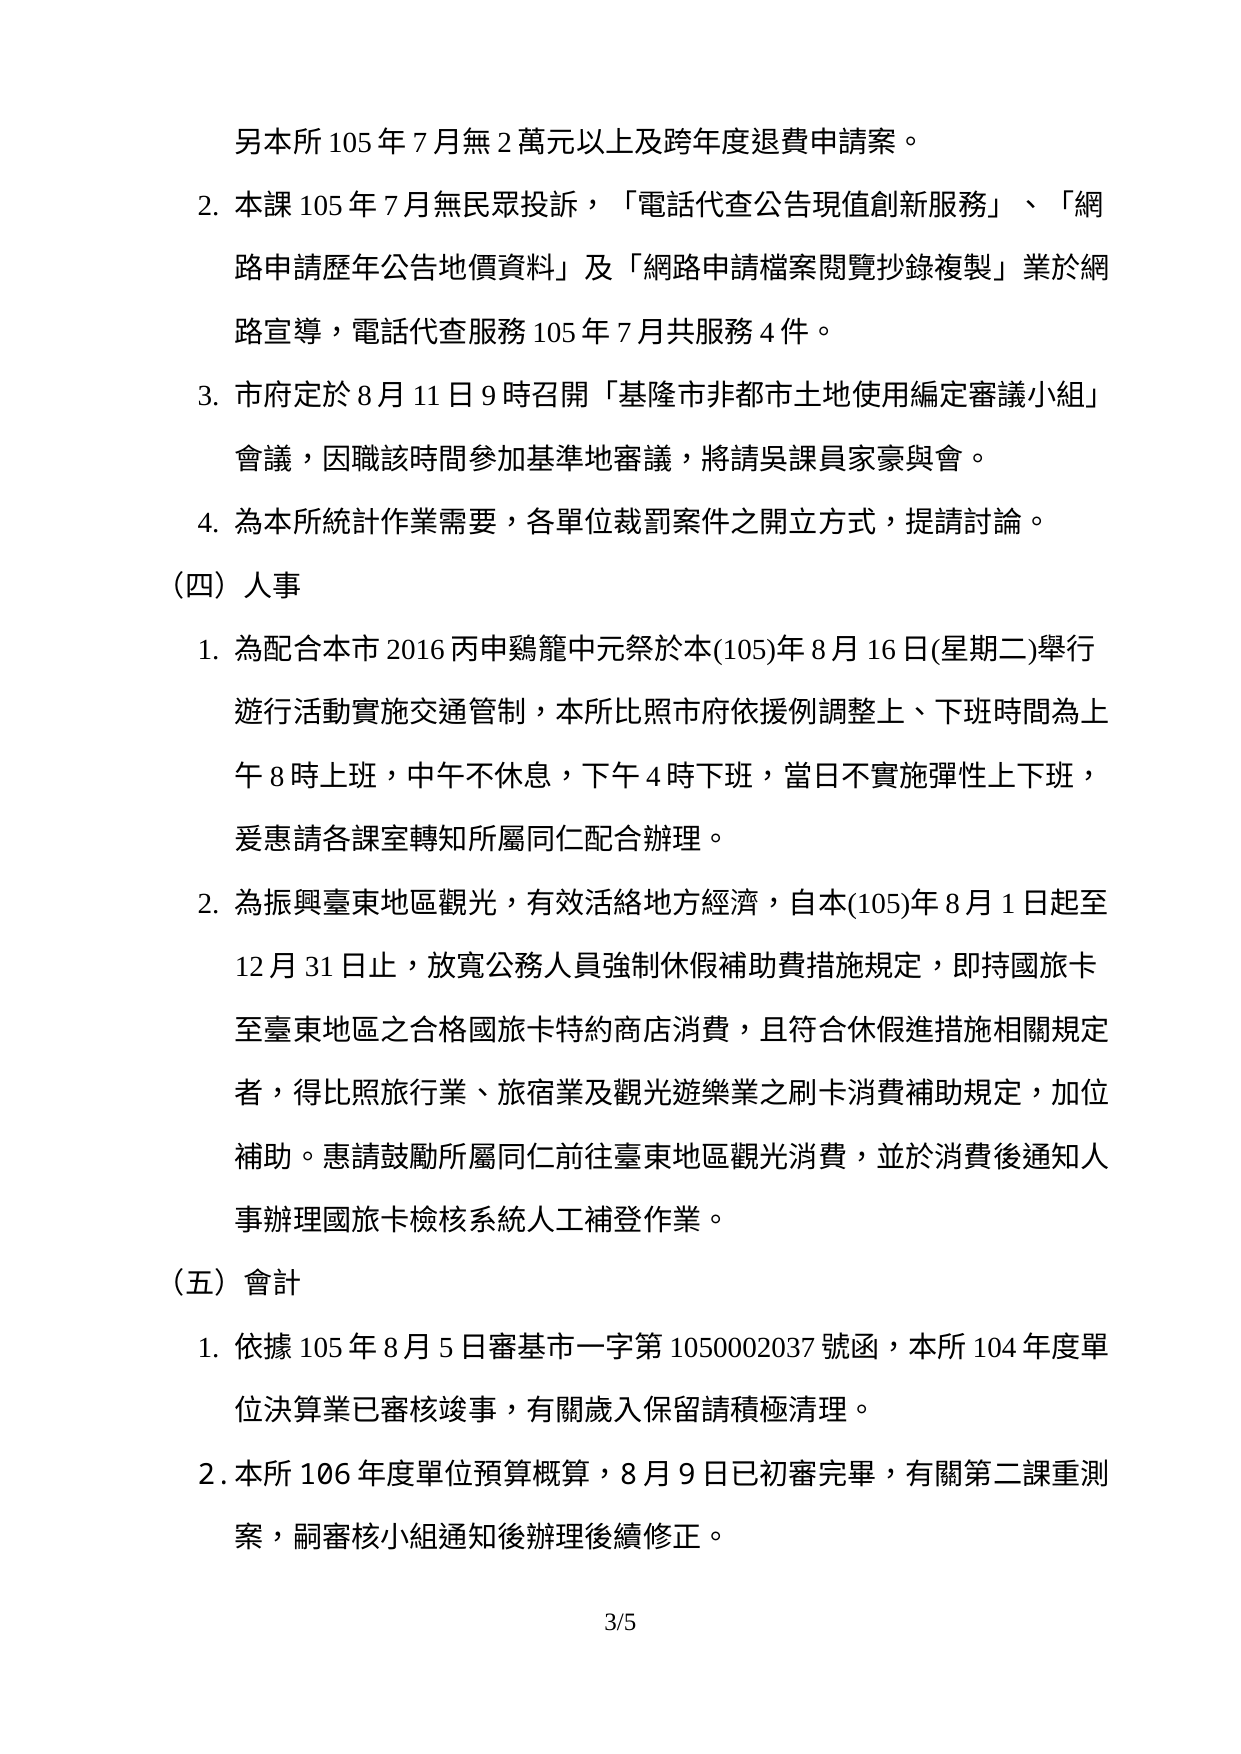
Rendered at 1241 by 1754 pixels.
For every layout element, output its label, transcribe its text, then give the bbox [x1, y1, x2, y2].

list 會計 [156, 1260, 1122, 1302]
list 本所106年度單位預算概算，8月9日已初審完畢，有關第二課重測案，嗣審核小組通知後辦理後續修正。 [197, 1450, 1122, 1556]
list 為振興臺東地區觀光，有效活絡地方經濟，自本(105)年8月1日起至12月31日止，放寬公務人員強制休假補助費措施規定，即持國旅卡至臺東地區之合格國旅卡特約商店消費，且符合休假進措施相關規定者，得比照旅行業、旅宿業及觀光遊樂業之刷卡消費補助規定，加位補助。惠請鼓勵所屬同仁前往臺東地區觀光消費，並於消費後通知人事辦理國旅卡檢核系統人工補登作業。 [197, 879, 1122, 1239]
list 本課105年7月無民眾投訴，「電話代查公告現值創新服務」、「網路申請歷年公告地價資料」及「網路申請檔案閱覽抄錄複製」業於網路宣導，電話代查服務105年7月共服務4件。 [197, 182, 1122, 351]
list 依據105年8月5日審基市一字第1050002037號函，本所104年度單位決算業已審核竣事，有關歲入保留請積極清理。 [197, 1323, 1122, 1429]
list 為本所統計作業需要，各單位裁罰案件之開立方式，提請討論。 [197, 499, 1122, 541]
list 市府定於8月11日9時召開「基隆市非都市土地使用編定審議小組」會議，因職該時間參加基準地審議，將請吳課員家豪與會。 [197, 372, 1122, 478]
list 人事 [156, 562, 1122, 604]
list 送交總務之本所105年7月奉核以零用金支付案件共31件，均已領取；另本所105年7月無2萬元以上及跨年度退費申請案。 [197, 118, 1122, 160]
list 為配合本市2016丙申鷄籠中元祭於本(105)年8月16日(星期二)舉行遊行活動實施交通管制，本所比照市府依援例調整上、下班時間為上午8時上班，中午不休息，下午4時下班，當日不實施彈性上下班，爰惠請各課室轉知所屬同仁配合辦理。 [197, 626, 1122, 858]
